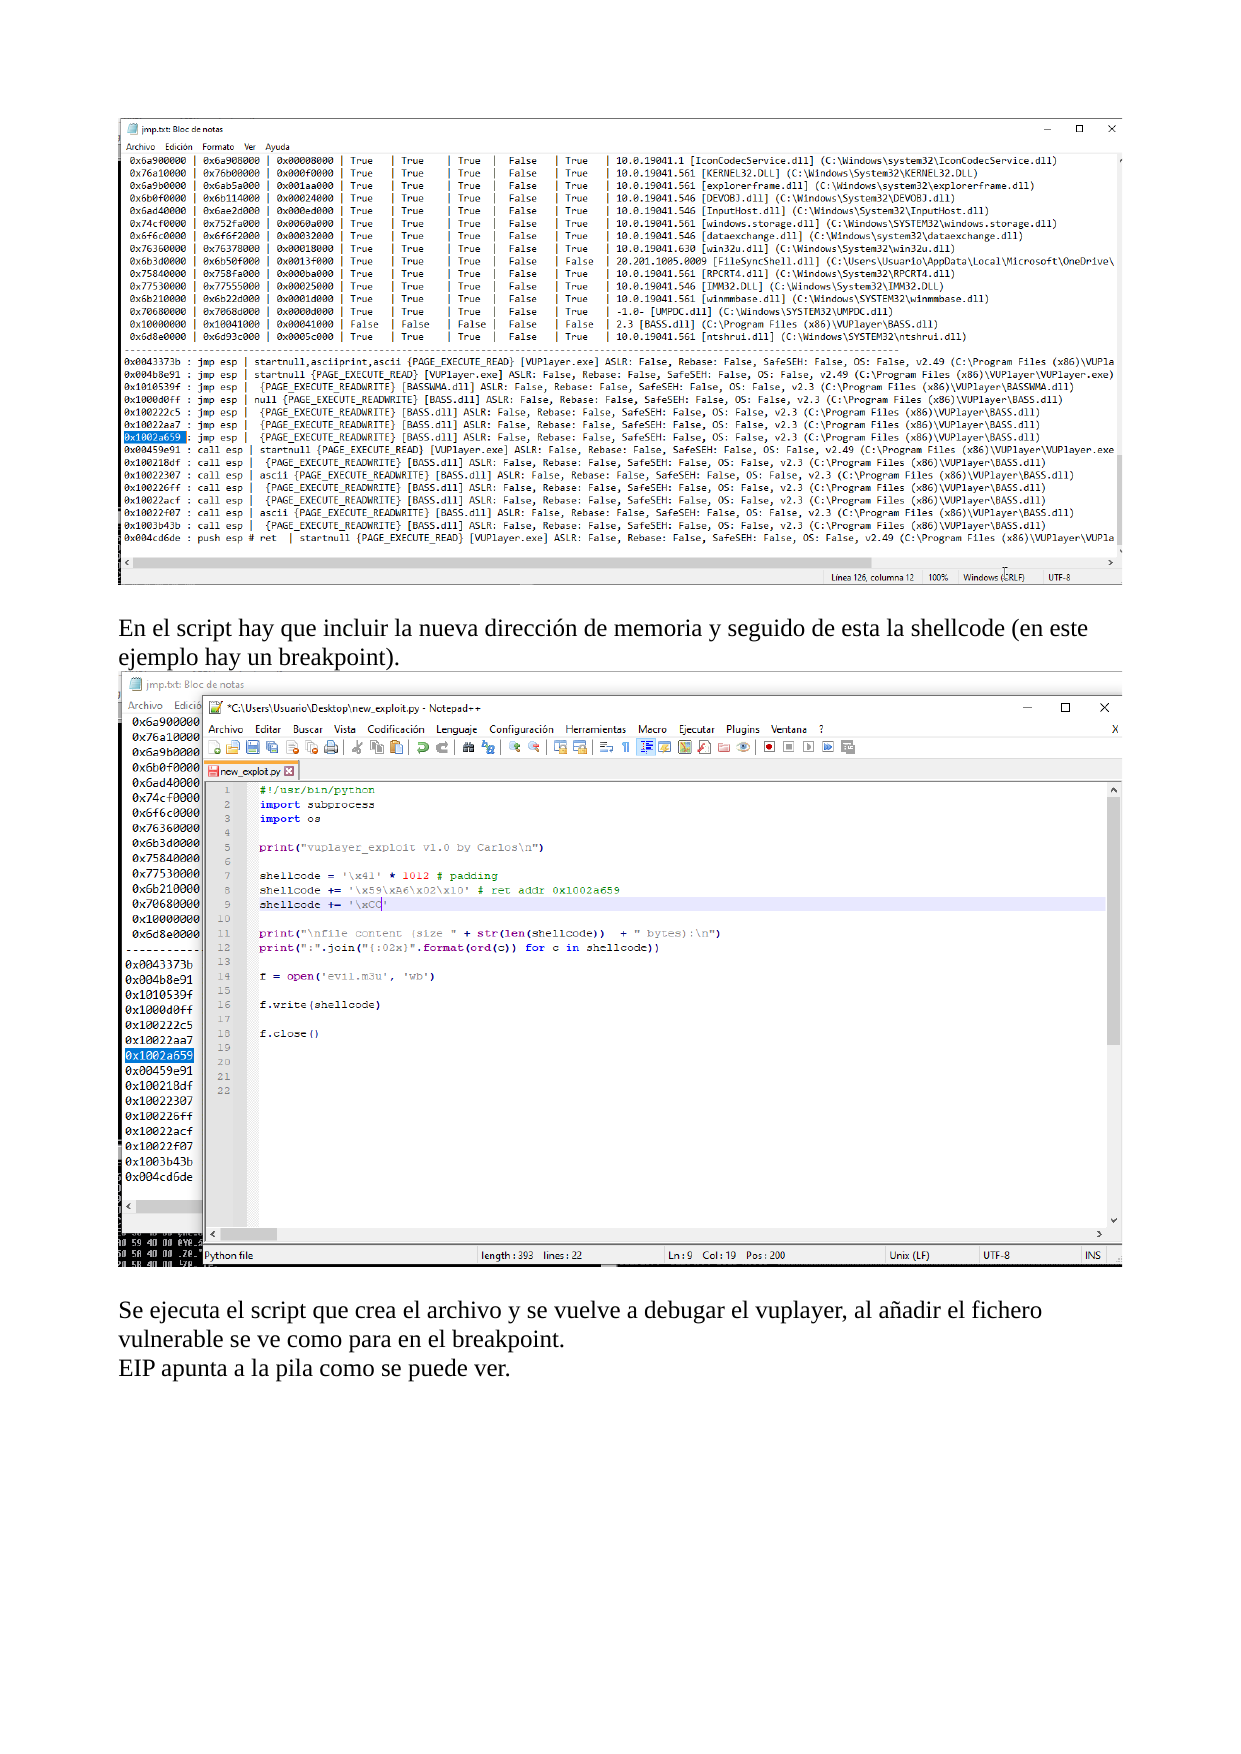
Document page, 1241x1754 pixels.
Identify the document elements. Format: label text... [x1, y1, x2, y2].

text En el script hay que incluir la nueva dirección de memoria y seguido de esta la shellcode (en este ejemplo hay un breakpoint). [118, 613, 1122, 671]
picture [118, 118, 1123, 585]
text Se ejecuta el script que crea el archivo y se vuelve a debugar el vuplayer, al añadir el fichero vulnerable se ve como para en el breakpoint. [118, 1295, 1122, 1353]
text EIP apunta a la pila como se puede ver. [118, 1353, 1122, 1381]
picture [118, 671, 1123, 1267]
